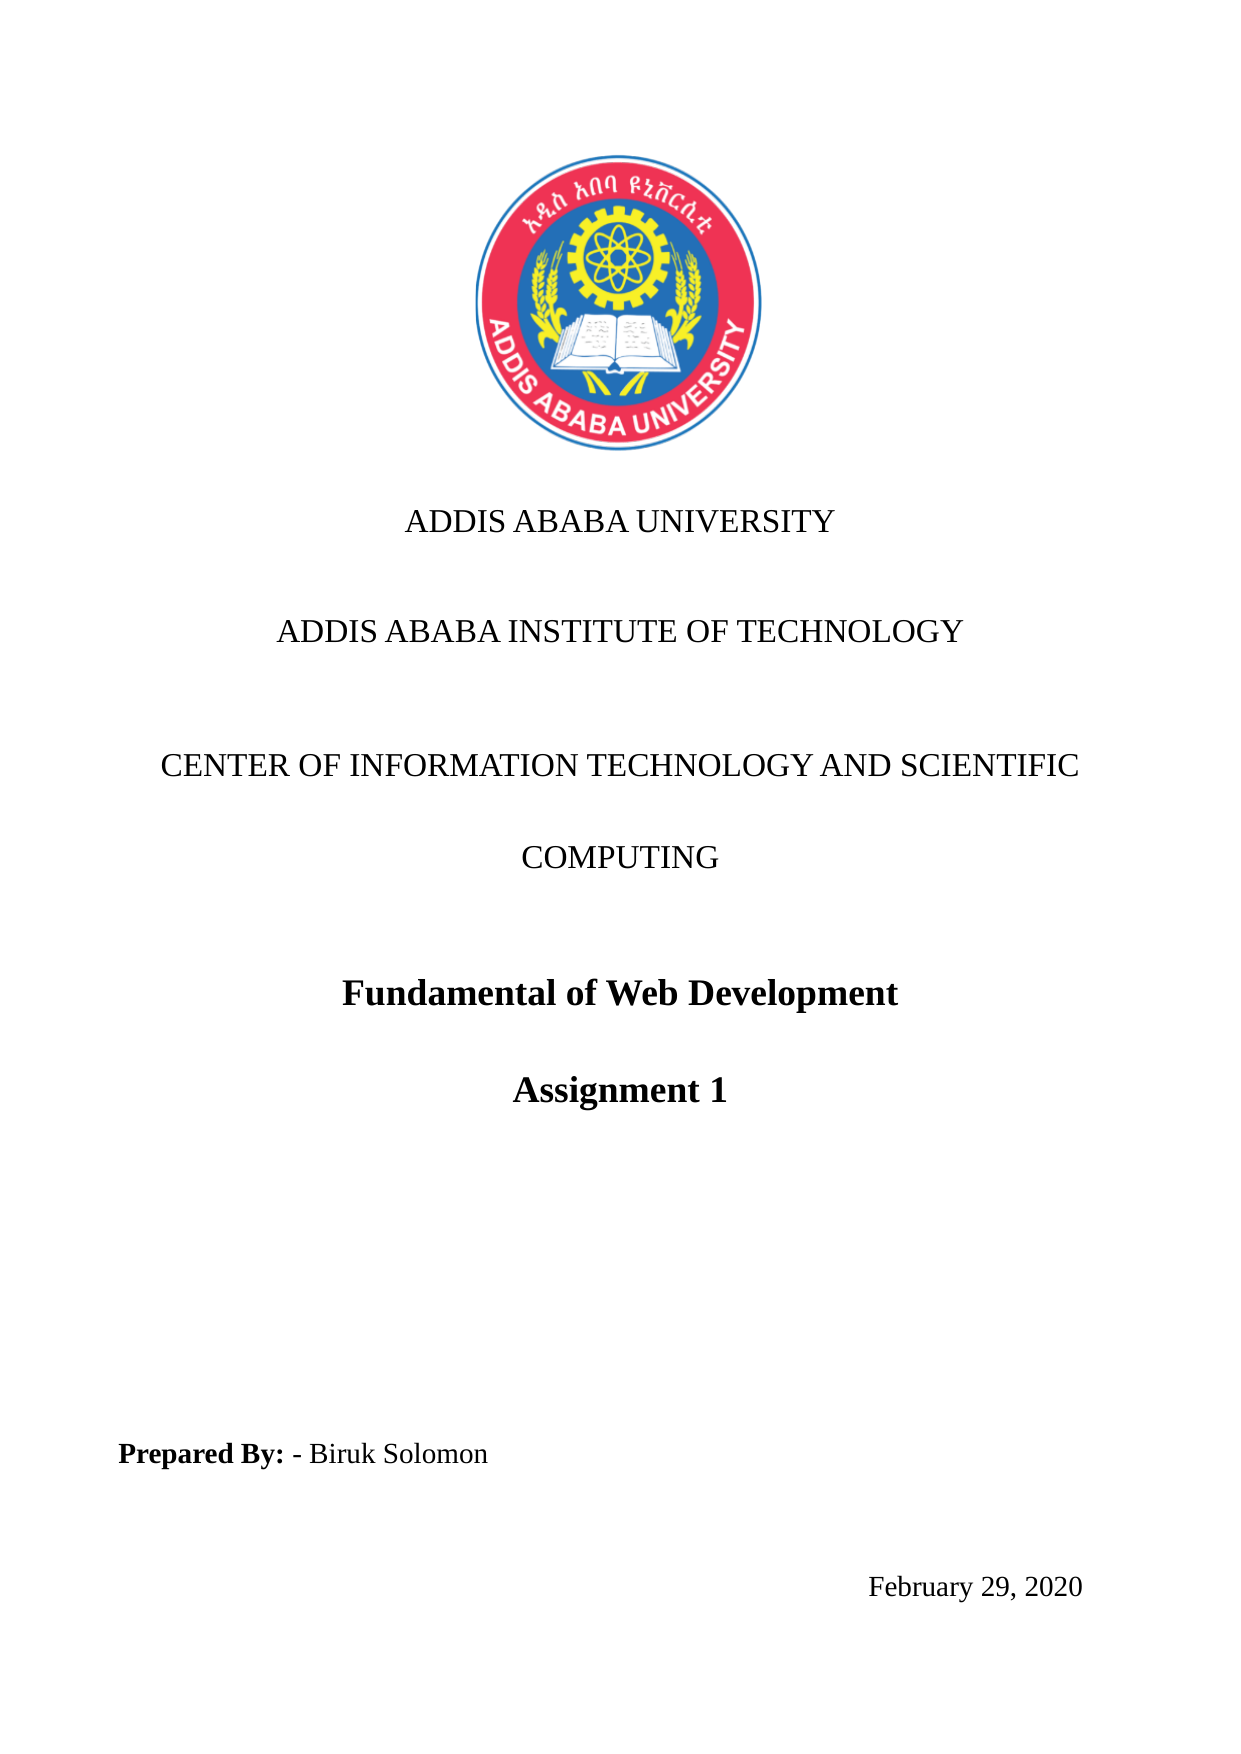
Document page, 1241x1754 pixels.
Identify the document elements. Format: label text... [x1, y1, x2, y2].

text Prepared By: - Biruk Solomon [118, 1436, 1122, 1470]
text Fundamental of Web Development [118, 971, 1122, 1014]
text Assignment 1 [118, 1068, 1122, 1111]
text February 29, 2020 [868, 1569, 1122, 1602]
picture [475, 118, 765, 458]
text ADDIS ABABA UNIVERSITY [118, 501, 1122, 539]
text ADDIS ABABA INSTITUTE OF TECHNOLOGY [118, 611, 1122, 649]
text CENTER OF INFORMATION TECHNOLOGY AND SCIENTIFIC COMPUTING [118, 745, 1122, 875]
